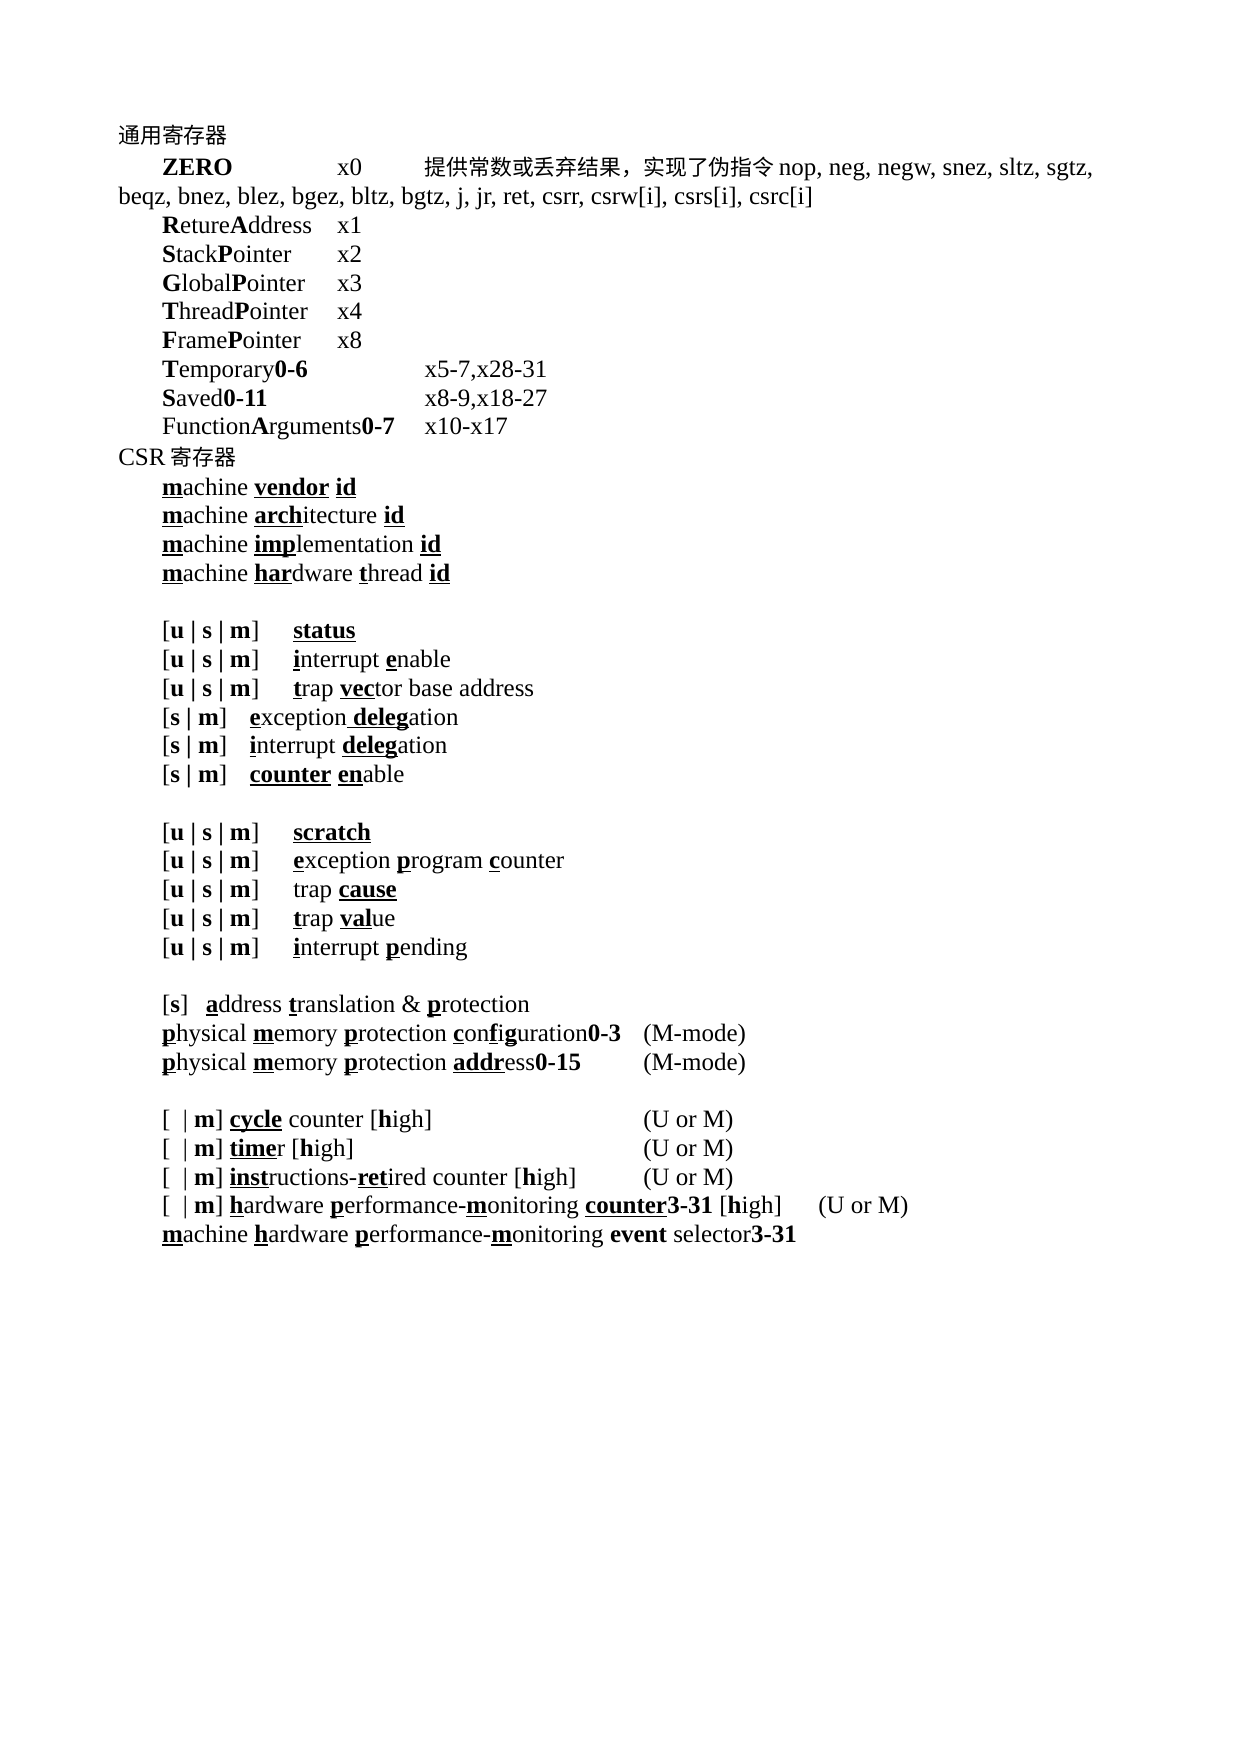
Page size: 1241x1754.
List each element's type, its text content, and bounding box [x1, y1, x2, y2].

text [s | m] counter enable [118, 759, 1122, 788]
text [u | s | m] trap value [118, 903, 1122, 932]
text machine architecture id [118, 501, 1122, 529]
text 通用寄存器 [118, 118, 1122, 150]
text [ | m] timer [high] (U or M) [118, 1133, 1122, 1162]
text physical memory protection address0-15 (M-mode) [118, 1047, 1122, 1076]
text Temporary0-6 x5-7,x28-31 [118, 354, 1122, 383]
text machine hardware performance-monitoring event selector3-31 [118, 1219, 1122, 1248]
text [u | s | m] trap vector base address [118, 673, 1122, 702]
text CSR寄存器 [118, 440, 1122, 472]
text StackPointer x2 [118, 239, 1122, 268]
text physical memory protection configuration0-3 (M-mode) [118, 1018, 1122, 1047]
text [u | s | m] status [118, 616, 1122, 644]
text GlobalPointer x3 [118, 268, 1122, 296]
text machine hardware thread id [118, 558, 1122, 587]
text machine vendor id [118, 472, 1122, 501]
text [s | m] exception delegation [118, 702, 1122, 731]
text [u | s | m] interrupt enable [118, 644, 1122, 673]
text machine implementation id [118, 529, 1122, 558]
text FunctionArguments0-7 x10-x17 [118, 411, 1122, 440]
text [ | m] hardware performance-monitoring counter3-31 [high] (U or M) [118, 1191, 1122, 1219]
text RetureAddress x1 [118, 210, 1122, 239]
text [ | m] instructions-retired counter [high] (U or M) [118, 1162, 1122, 1191]
text [s] address translation & protection [118, 989, 1122, 1018]
text ZERO x0 提供常数或丢弃结果，实现了伪指令nop, neg, negw, snez, sltz, sgtz, beqz, bnez, blez, bgez, bltz, bgtz, j, jr, ret, csrr, csrw[i], csrs[i], csrc[i] [118, 150, 1122, 210]
text [s | m] interrupt delegation [118, 731, 1122, 759]
text [u | s | m] scratch [118, 817, 1122, 846]
text ThreadPointer x4 [118, 296, 1122, 325]
text [u | s | m] interrupt pending [118, 932, 1122, 961]
text Saved0-11 x8-9,x18-27 [118, 383, 1122, 411]
text [ | m] cycle counter [high] (U or M) [118, 1104, 1122, 1133]
text [u | s | m] trap cause [118, 874, 1122, 903]
text FramePointer x8 [118, 325, 1122, 354]
text [u | s | m] exception program counter [118, 846, 1122, 874]
